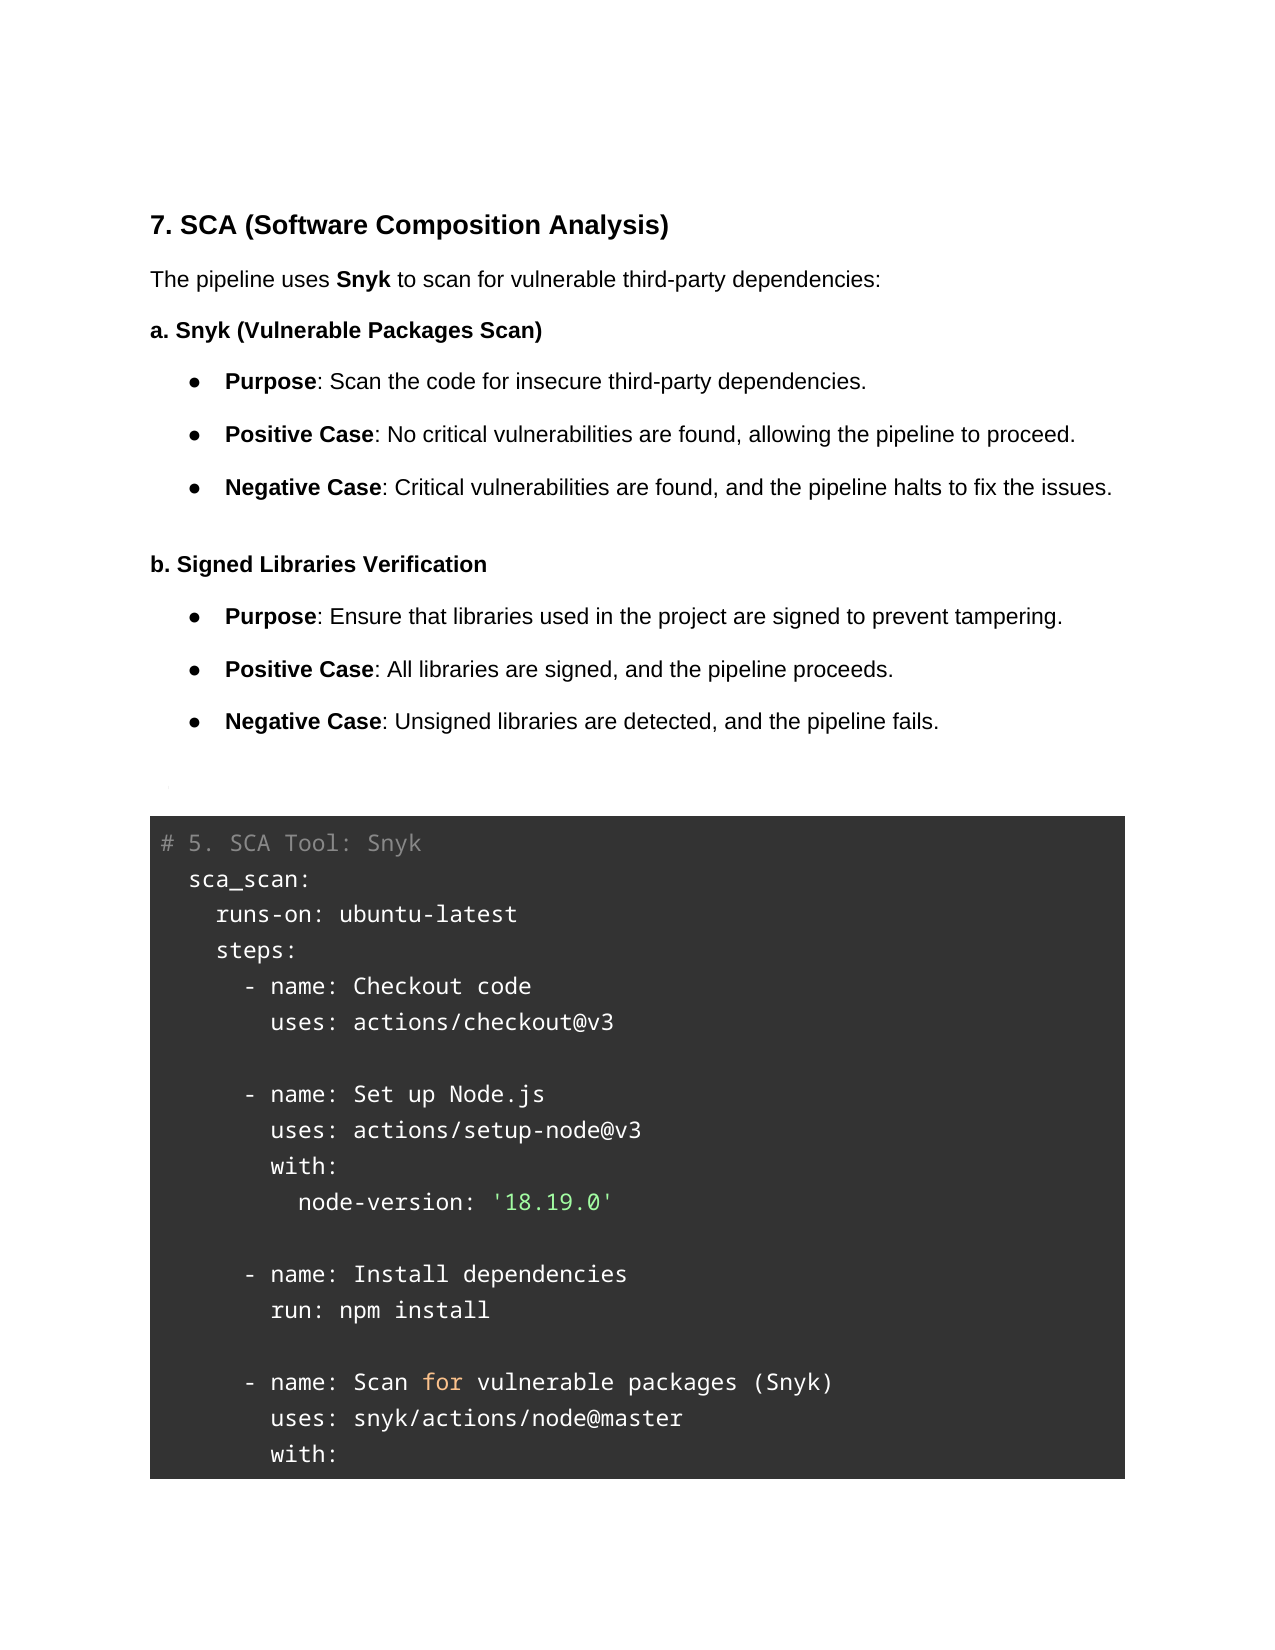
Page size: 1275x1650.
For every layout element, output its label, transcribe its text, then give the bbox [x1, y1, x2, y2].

subtitle 7. SCA (Software Composition Analysis) [150, 209, 1125, 241]
subtitle b. Signed Libraries Verification [150, 551, 1125, 578]
table_header # 5. SCA Tool: Snyk sca_scan: runs-on: ubuntu-latest steps: - name: Checkout code uses: actions/checkout@v3 - name: Set up Node.js uses: actions/setup-node@v3 with: node-version: '18.19.0' - name: Install dependencies run: npm install - name: Scan for vulnerable packages (Snyk) uses: snyk/actions/node@master with: [150, 816, 1125, 1479]
list Positive Case: All libraries are signed, and the pipeline proceeds. [187, 656, 1125, 708]
list Purpose: Ensure that libraries used in the project are signed to prevent tampering. [187, 603, 1125, 656]
list Positive Case: No critical vulnerabilities are found, allowing the pipeline to proceed. [187, 421, 1125, 474]
list Purpose: Scan the code for insecure third-party dependencies. [187, 368, 1125, 421]
subtitle a. Snyk (Vulnerable Packages Scan) [150, 317, 1125, 343]
text The pipeline uses Snyk to scan for vulnerable third-party dependencies: [150, 266, 1125, 292]
list Negative Case: Unsigned libraries are detected, and the pipeline fails. [187, 708, 1125, 761]
list Negative Case: Critical vulnerabilities are found, and the pipeline halts to fix the issues. [187, 474, 1125, 526]
